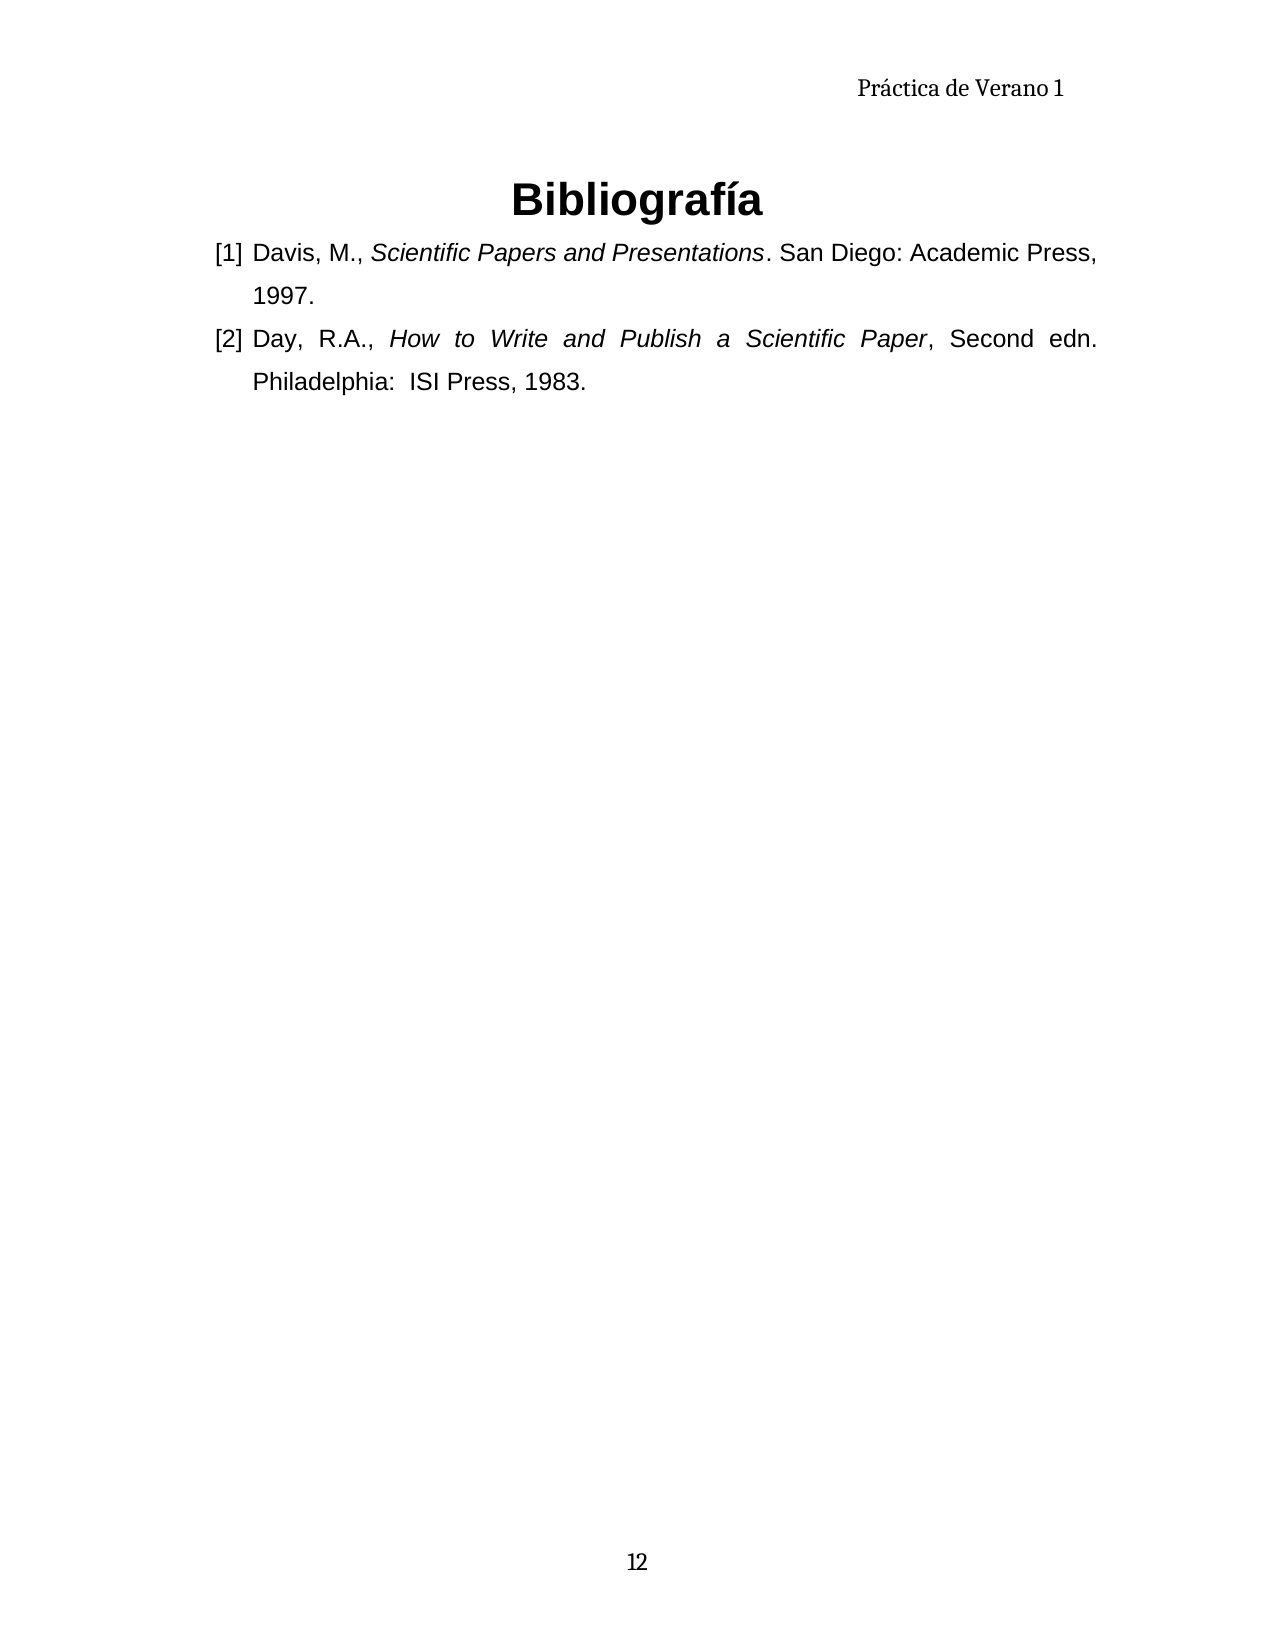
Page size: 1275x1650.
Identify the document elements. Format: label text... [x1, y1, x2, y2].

list Day, R.A., How to Write and Publish a Scientific Paper, Second edn. Philadelphia: ISI Press, 1983. [215, 324, 1098, 396]
list Davis, M., Scientific Papers and Presentations. San Diego: Academic Press, 1997. [215, 238, 1098, 310]
subtitle Bibliografía [177, 173, 1098, 225]
